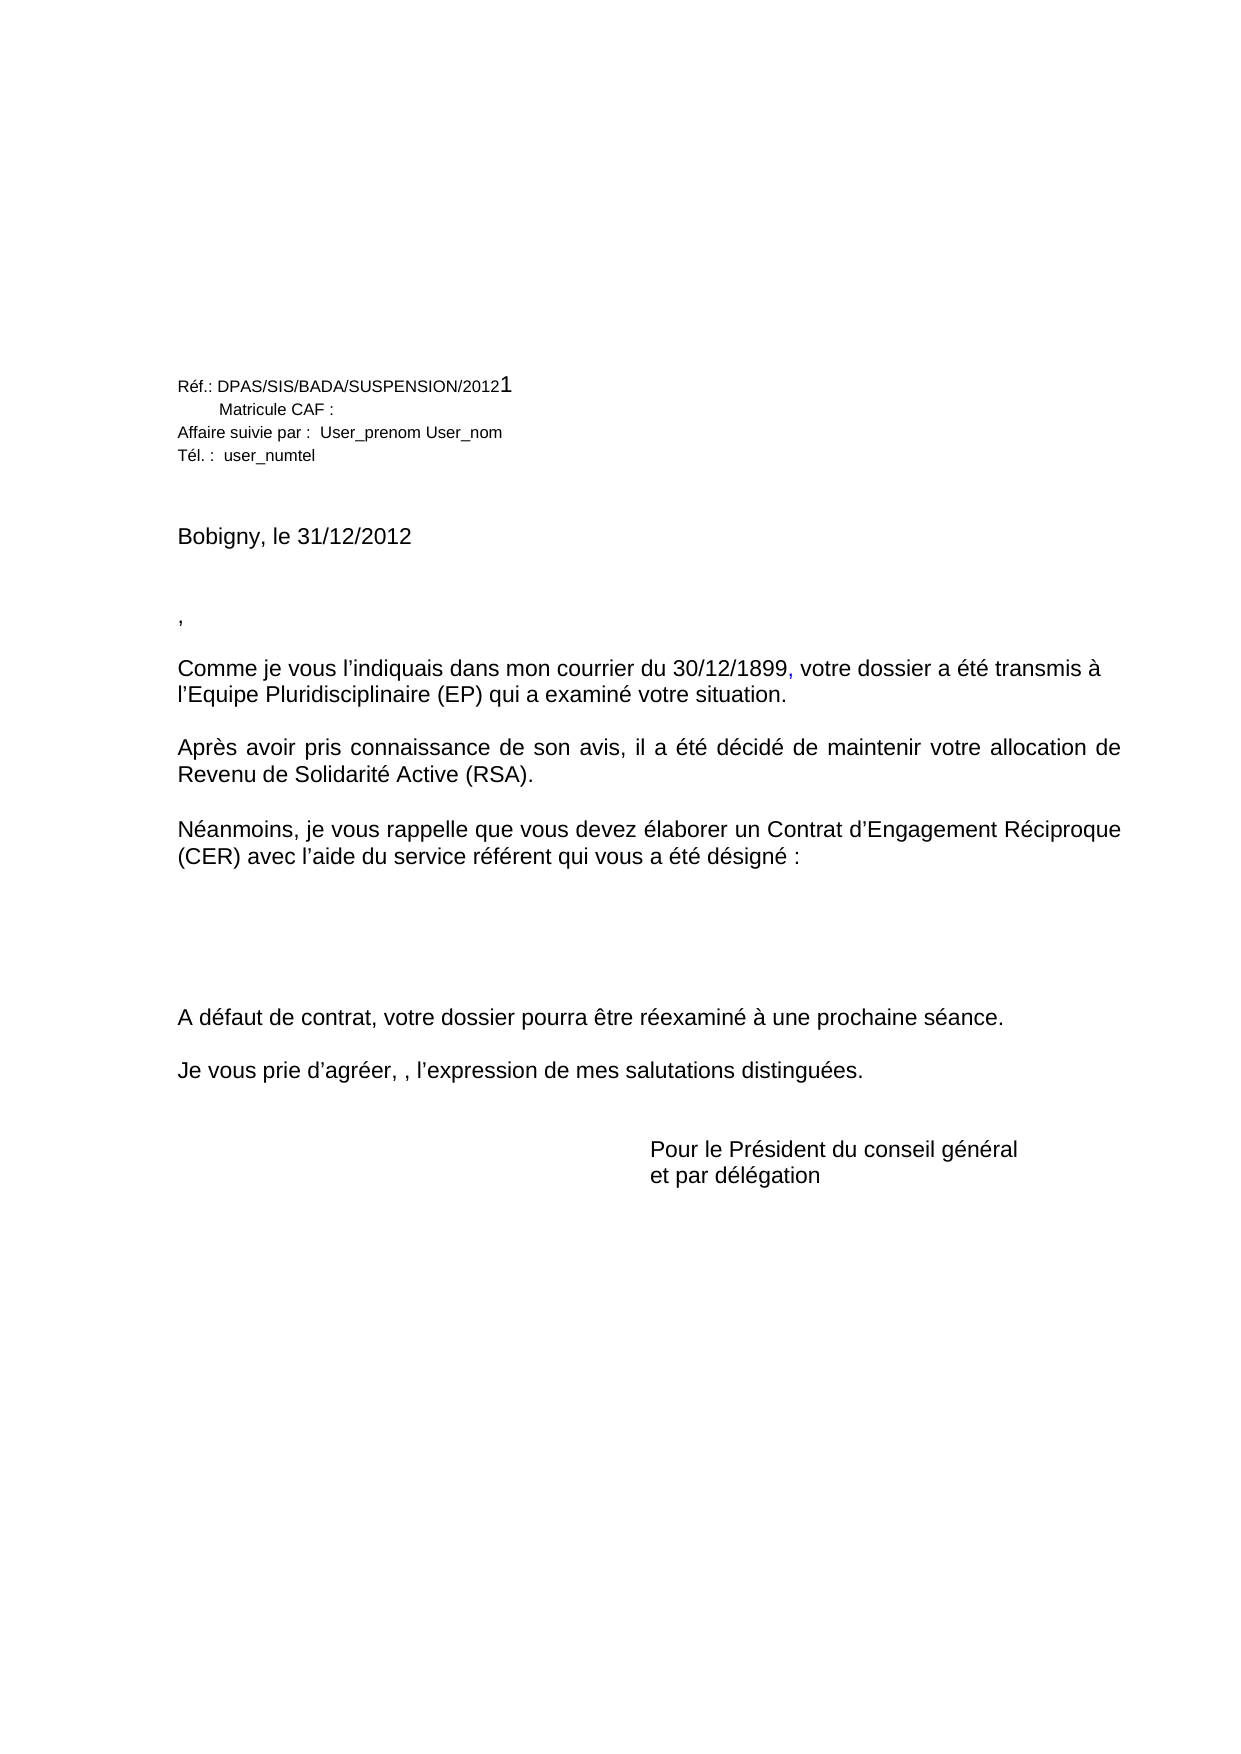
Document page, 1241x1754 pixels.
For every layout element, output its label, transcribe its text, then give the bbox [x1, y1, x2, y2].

table_header [177, 233, 649, 271]
table_cell [650, 271, 1122, 371]
text Comme je vous l’indiquais dans mon courrier du 30/12/1899, votre dossier a été transmis à l’Equipe Pluridisciplinaire (EP) qui a examiné votre situation. [177, 655, 1122, 708]
table_cell Réf.: DPAS/SIS/BADA/SUSPENSION/20121 Matricule CAF : Affaire suivie par : user_prenom user_nom Tél. : user_numtel Bobigny, le 31/12/2012 [177, 371, 649, 550]
text , [177, 602, 1122, 629]
table_cell [650, 371, 1122, 550]
text et par délégation [650, 1162, 1122, 1188]
text A défaut de contrat, votre dossier pourra être réexaminé à une prochaine séance. [177, 1004, 1122, 1030]
table_header [650, 233, 1122, 271]
text Après avoir pris connaissance de son avis, il a été décidé de maintenir votre allocation de Revenu de Solidarité Active (RSA). [177, 734, 1122, 787]
table_cell [177, 271, 649, 371]
text Néanmoins, je vous rappelle que vous devez élaborer un Contrat d’Engagement Réciproque (CER) avec l’aide du service référent qui vous a été désigné : [177, 816, 1122, 869]
text Pour le Président du conseil général [650, 1136, 1122, 1162]
text Je vous prie d’agréer, , l’expression de mes salutations distinguées. [177, 1057, 1122, 1083]
